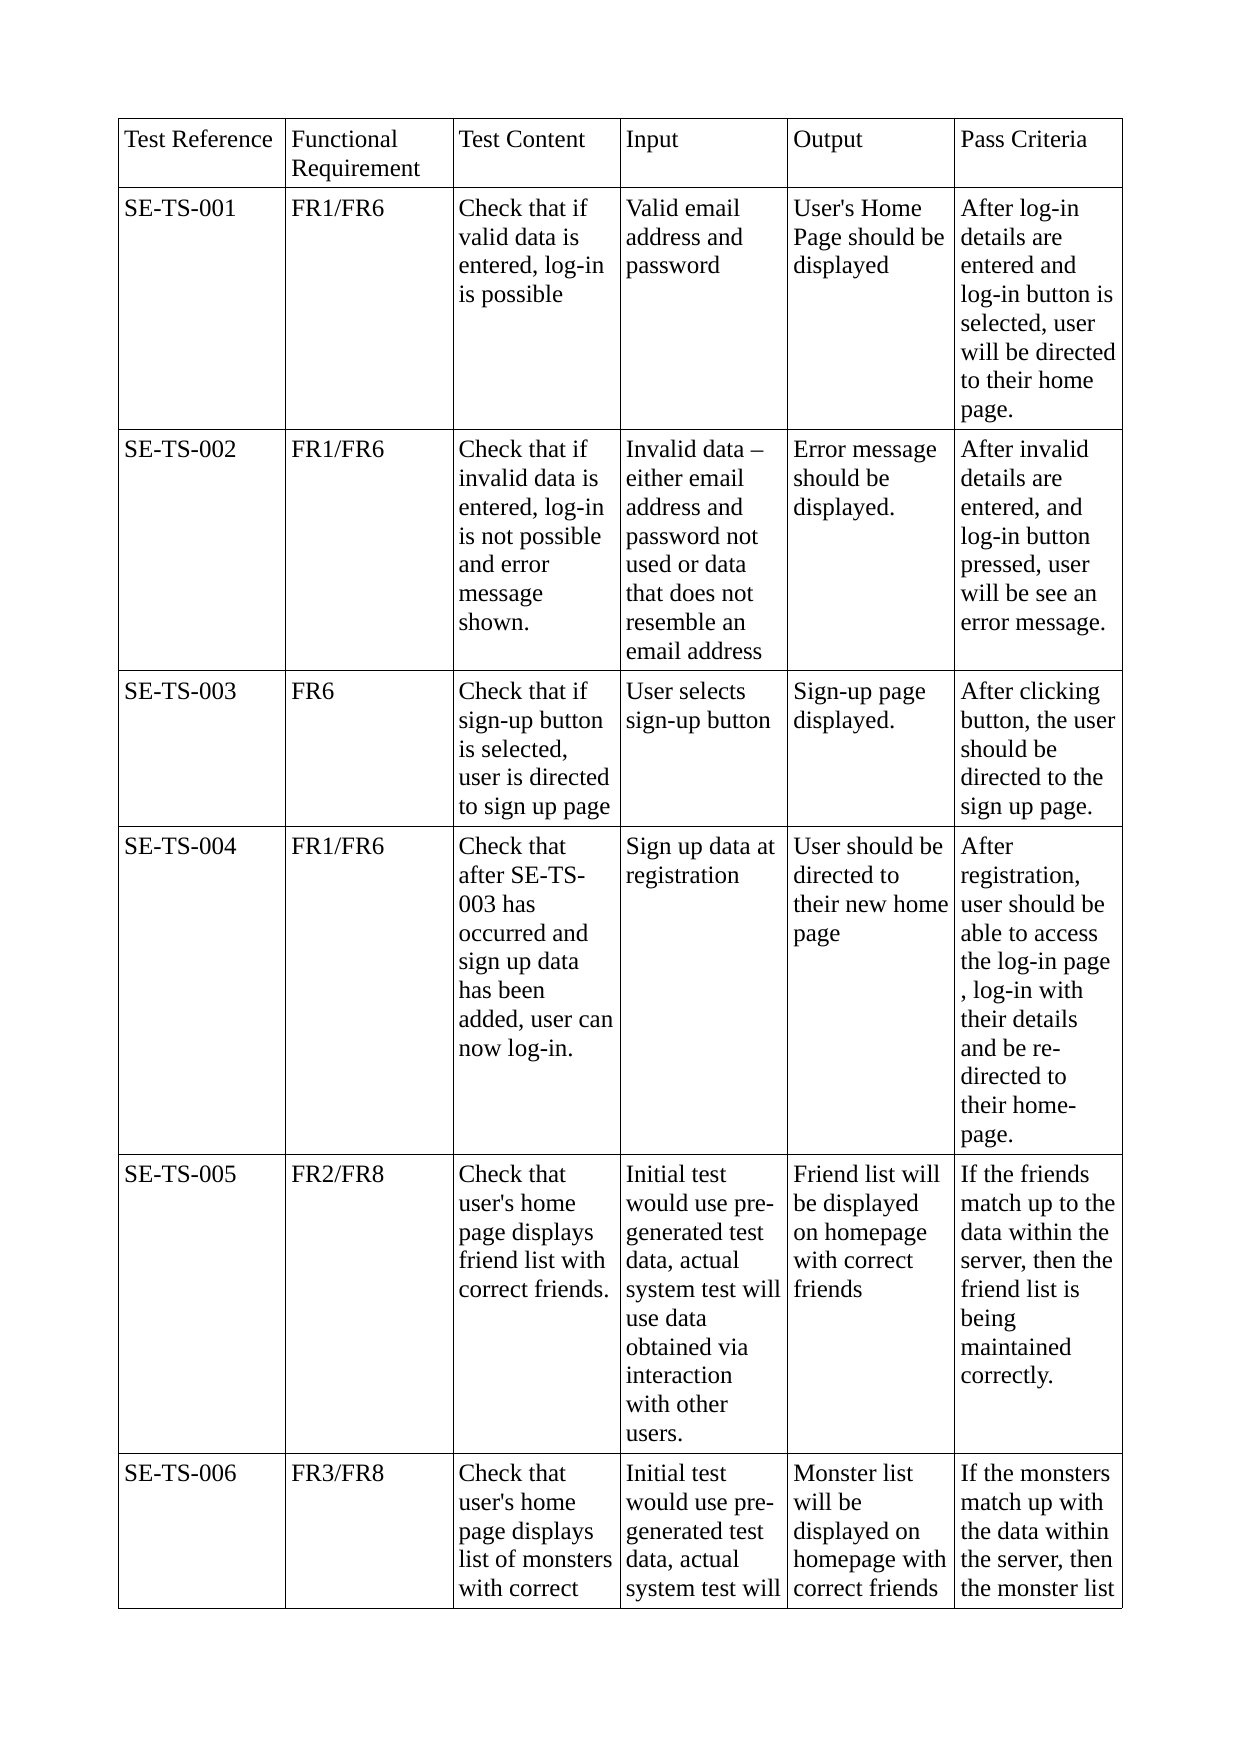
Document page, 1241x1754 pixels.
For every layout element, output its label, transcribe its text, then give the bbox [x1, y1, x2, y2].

table_cell After invalid details are entered, and log-in button pressed, user will be see an error message. [955, 430, 1122, 670]
table_header Test Content [454, 119, 620, 187]
table_cell Check that user's home page displays list of monsters with correct [454, 1454, 620, 1608]
table_header Test Reference [119, 119, 285, 187]
table_header Pass Criteria [955, 119, 1122, 187]
table_cell User selects sign-up button [621, 671, 787, 826]
table_cell Sign-up page displayed. [788, 671, 954, 826]
table_cell Check that user's home page displays friend list with correct friends. [454, 1155, 620, 1452]
table_cell Check that if sign-up button is selected, user is directed to sign up page [454, 671, 620, 826]
table_cell Error message should be displayed. [788, 430, 954, 670]
table_cell SE-TS-003 [119, 671, 285, 826]
table_header Input [621, 119, 787, 187]
table_cell Monster list will be displayed on homepage with correct friends [788, 1454, 954, 1608]
table_cell After clicking button, the user should be directed to the sign up page. [955, 671, 1122, 826]
table_cell After registration, user should be able to access the log-in page , log-in with their details and be re-directed to their home-page. [955, 827, 1122, 1153]
table_cell If the friends match up to the data within the server, then the friend list is being maintained correctly. [955, 1155, 1122, 1452]
table_cell Initial test would use pre-generated test data, actual system test will use data obtained via interaction with other users. [621, 1155, 787, 1452]
table_cell User's Home Page should be displayed [788, 188, 954, 429]
table_cell FR1/FR6 [286, 430, 453, 670]
table_cell FR2/FR8 [286, 1155, 453, 1452]
table_cell Sign up data at registration [621, 827, 787, 1153]
table_cell SE-TS-006 [119, 1454, 285, 1608]
table_cell After log-in details are entered and log-in button is selected, user will be directed to their home page. [955, 188, 1122, 429]
table_cell FR3/FR8 [286, 1454, 453, 1608]
table_header Output [788, 119, 954, 187]
table_cell Check that if valid data is entered, log-in is possible [454, 188, 620, 429]
table_cell Valid email address and password [621, 188, 787, 429]
table_cell FR6 [286, 671, 453, 826]
table_cell SE-TS-005 [119, 1155, 285, 1452]
table_cell SE-TS-001 [119, 188, 285, 429]
table_cell SE-TS-004 [119, 827, 285, 1153]
table_cell User should be directed to their new home page [788, 827, 954, 1153]
table_cell Invalid data – either email address and password not used or data that does not resemble an email address [621, 430, 787, 670]
table_cell SE-TS-002 [119, 430, 285, 670]
table_cell Check that if invalid data is entered, log-in is not possible and error message shown. [454, 430, 620, 670]
table_cell Friend list will be displayed on homepage with correct friends [788, 1155, 954, 1452]
table_header Functional Requirement [286, 119, 453, 187]
table_cell If the monsters match up with the data within the server, then the monster list [955, 1454, 1122, 1608]
table_cell Initial test would use pre-generated test data, actual system test will [621, 1454, 787, 1608]
table_cell FR1/FR6 [286, 827, 453, 1153]
table_cell FR1/FR6 [286, 188, 453, 429]
table_cell Check that after SE-TS-003 has occurred and sign up data has been added, user can now log-in. [454, 827, 620, 1153]
